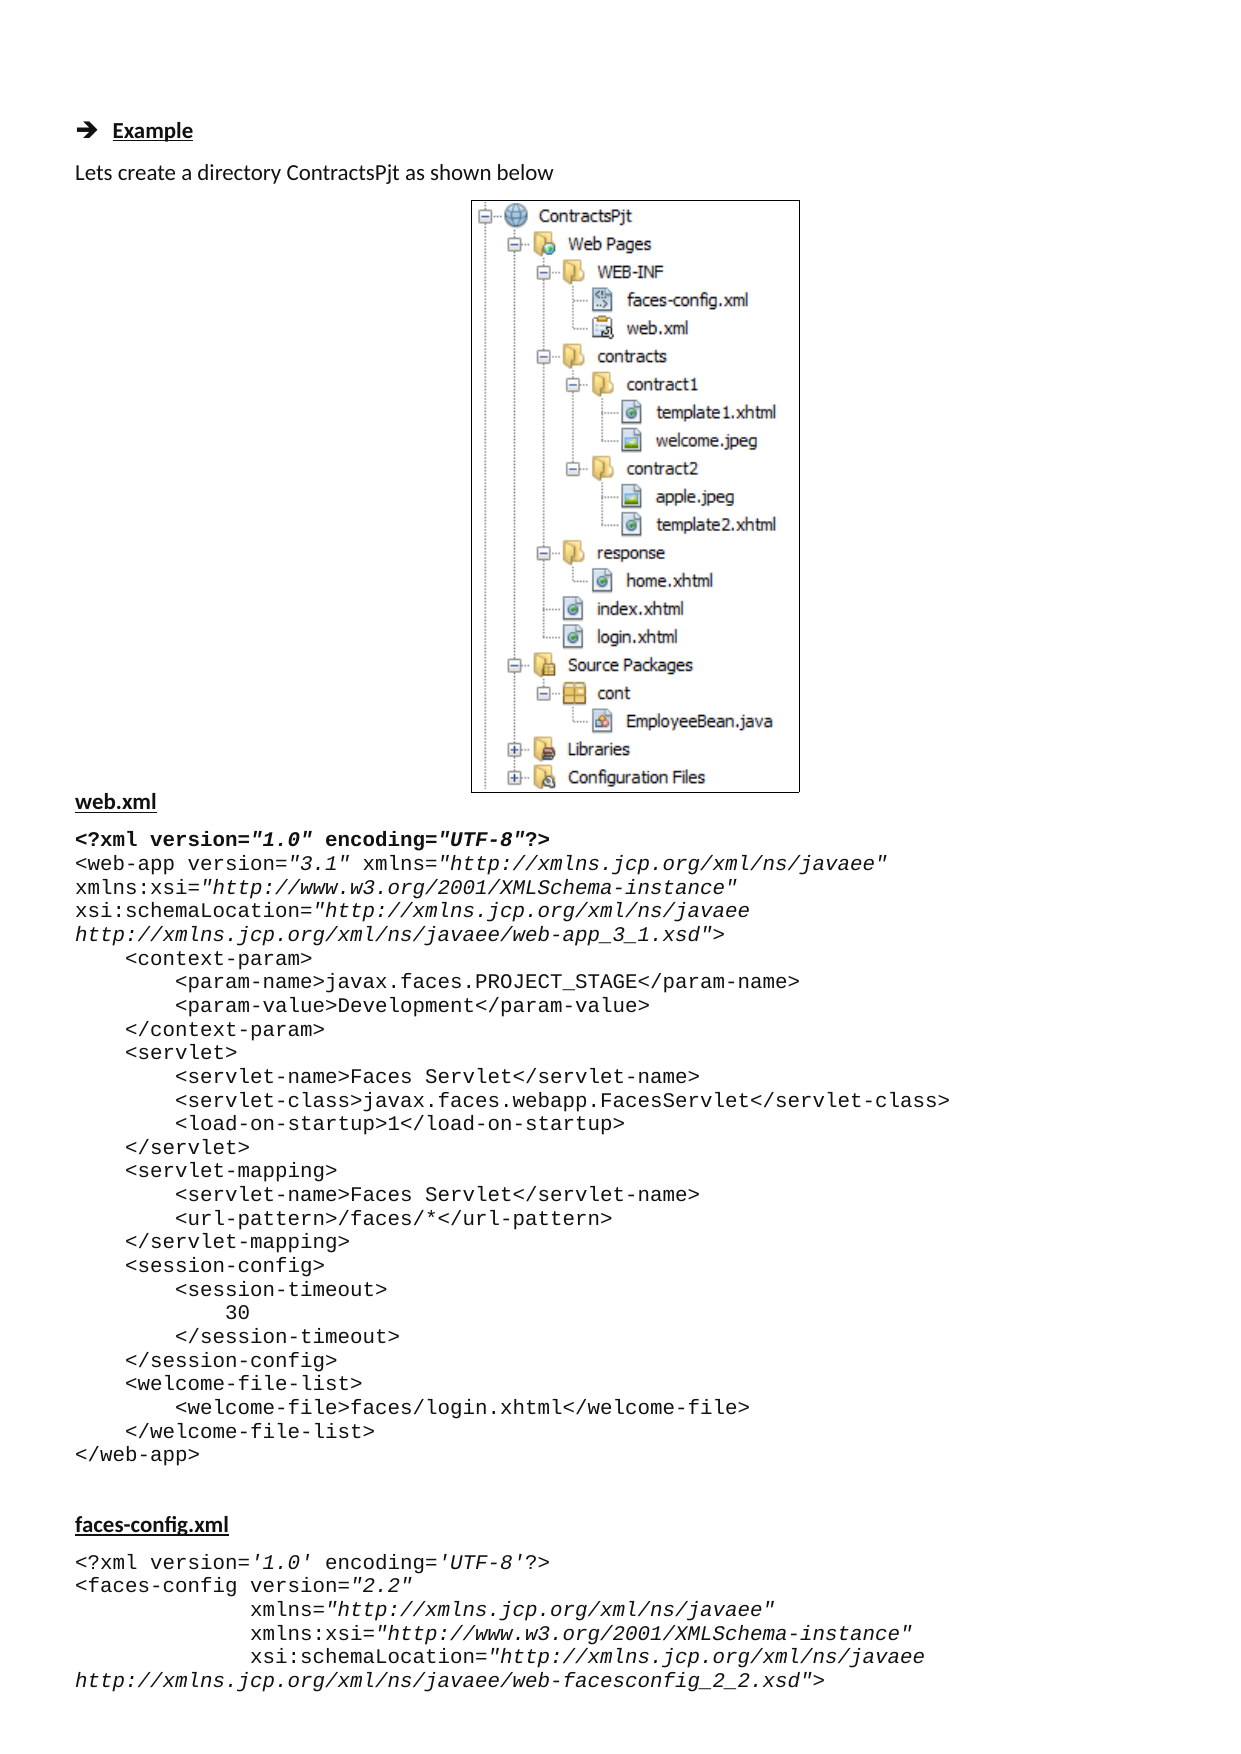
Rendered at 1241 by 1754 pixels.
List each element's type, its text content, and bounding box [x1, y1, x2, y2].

text <servlet-class>javax.faces.webapp.FacesServlet</servlet-class> [75, 1089, 1195, 1113]
text <welcome-file-list> [75, 1373, 1195, 1397]
text </servlet> [75, 1137, 1195, 1161]
list Lets create a directory ContractsPjt as shown below [75, 158, 1195, 186]
text <web-app version="3.1" xmlns="http://xmlns.jcp.org/xml/ns/javaee" xmlns:xsi="http://www.w3.org/2001/XMLSchema-instance" xsi:schemaLocation="http://xmlns.jcp.org/xml/ns/javaee http://xmlns.jcp.org/xml/ns/javaee/web-app_3_1.xsd"> [75, 853, 1195, 948]
text <session-config> [75, 1255, 1195, 1279]
text xmlns:xsi="http://www.w3.org/2001/XMLSchema-instance" [75, 1623, 1195, 1646]
text xmlns="http://xmlns.jcp.org/xml/ns/javaee" [75, 1599, 1195, 1623]
text faces-config.xml [75, 1510, 1195, 1538]
text <faces-config version="2.2" [75, 1576, 1195, 1599]
text <session-timeout> [75, 1279, 1195, 1302]
text </servlet-mapping> [75, 1231, 1195, 1255]
text <servlet-mapping> [75, 1161, 1195, 1184]
text <param-value>Development</param-value> [75, 995, 1195, 1019]
text <context-param> [75, 948, 1195, 971]
text <load-on-startup>1</load-on-startup> [75, 1113, 1195, 1137]
text </welcome-file-list> [75, 1421, 1195, 1444]
list Example [75, 116, 1195, 144]
text web.xml [75, 787, 1195, 816]
text 30 [75, 1302, 1195, 1326]
text </context-param> [75, 1019, 1195, 1042]
text <servlet-name>Faces Servlet</servlet-name> [75, 1184, 1195, 1208]
text xsi:schemaLocation="http://xmlns.jcp.org/xml/ns/javaee http://xmlns.jcp.org/xml/ns/javaee/web-facesconfig_2_2.xsd"> [75, 1646, 1195, 1694]
text </session-timeout> [75, 1326, 1195, 1350]
text <url-pattern>/faces/*</url-pattern> [75, 1208, 1195, 1231]
text <?xml version='1.0' encoding='UTF-8'?> [75, 1552, 1195, 1576]
text <servlet> [75, 1042, 1195, 1066]
text <welcome-file>faces/login.xhtml</welcome-file> [75, 1397, 1195, 1421]
text </session-config> [75, 1350, 1195, 1373]
text <servlet-name>Faces Servlet</servlet-name> [75, 1066, 1195, 1089]
text </web-app> [75, 1444, 1195, 1468]
text <?xml version="1.0" encoding="UTF-8"?> [75, 829, 1195, 853]
text <param-name>javax.faces.PROJECT_STAGE</param-name> [75, 971, 1195, 995]
